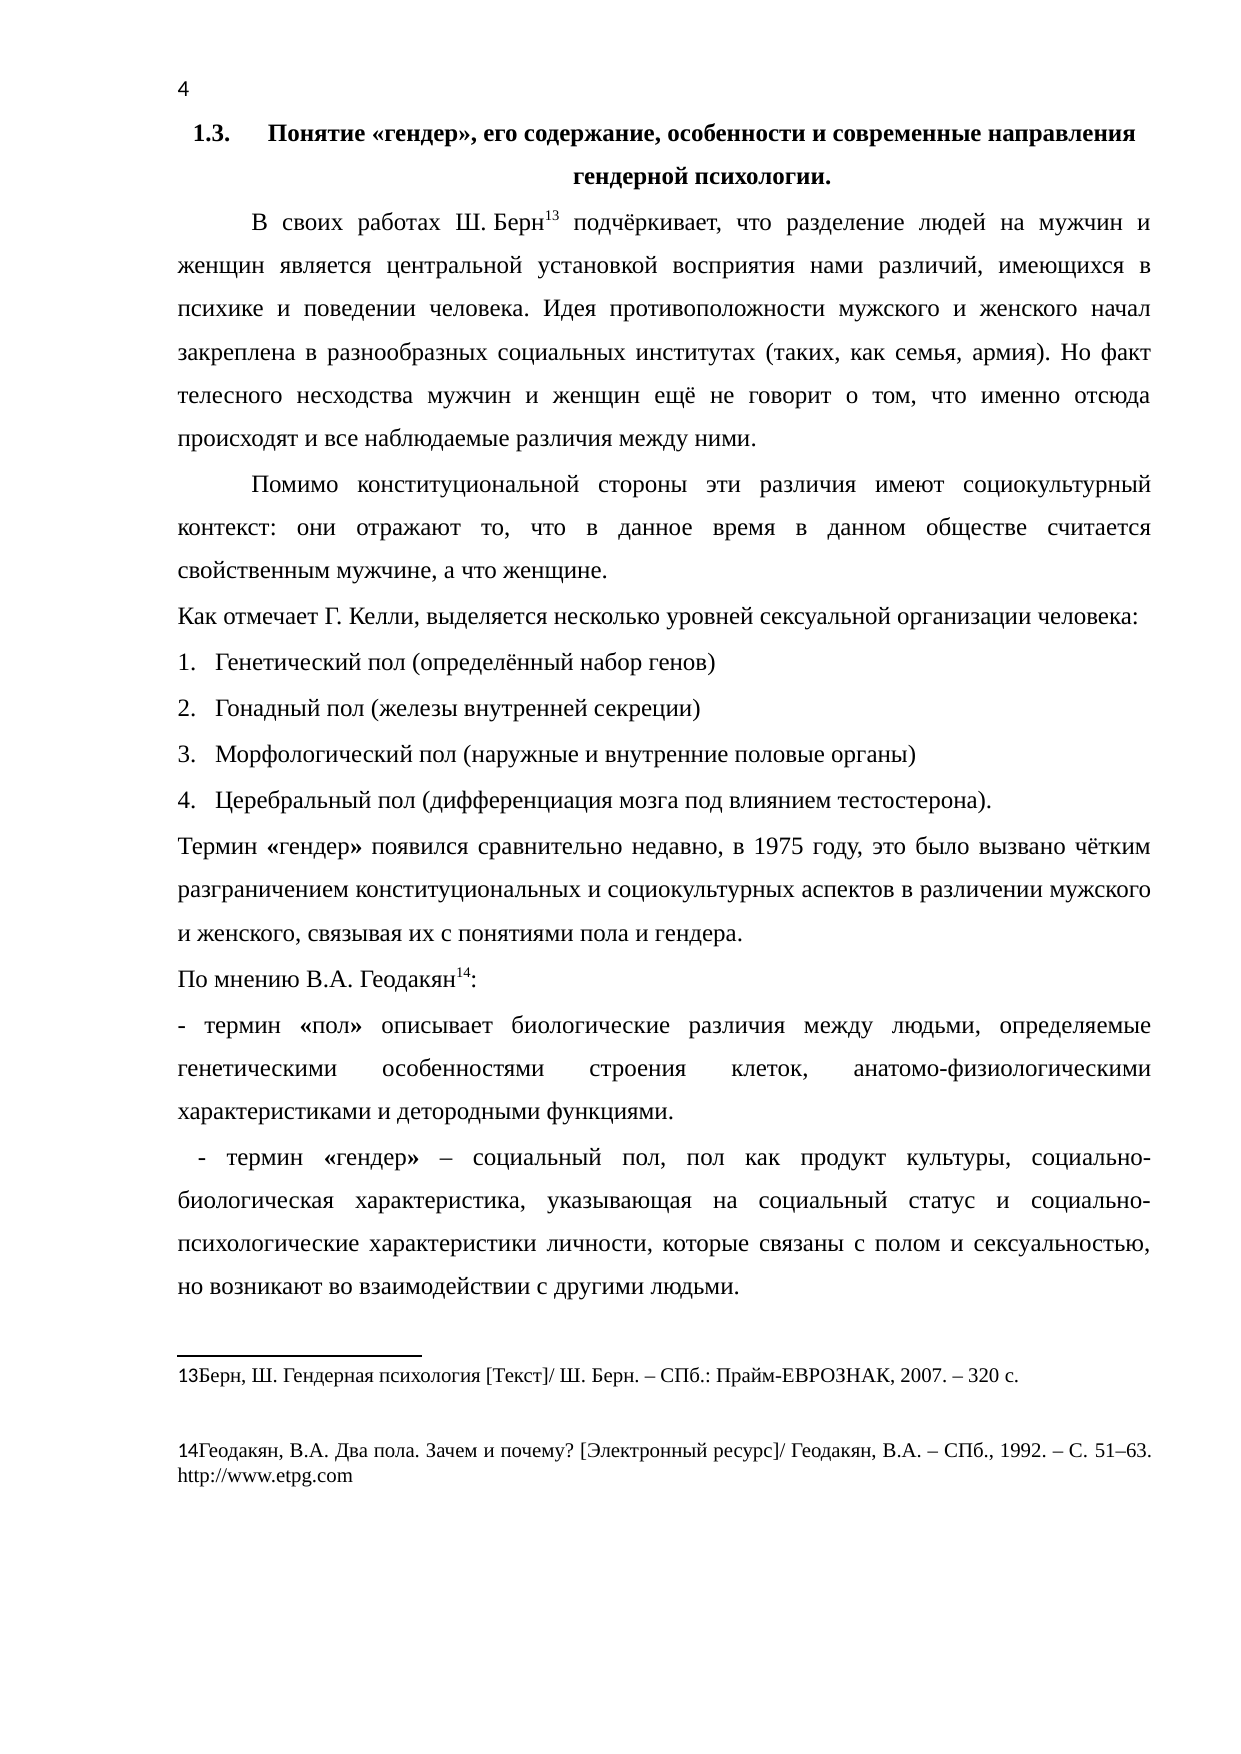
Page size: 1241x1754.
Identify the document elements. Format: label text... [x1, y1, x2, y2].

text Как отмечает Г. Келли, выделяется несколько уровней сексуальной организации человека: [177, 601, 1152, 630]
text В своих работах Ш. Берн подчёркивает, что разделение людей на мужчин и женщин является центральной установкой восприятия нами различий, имеющихся в психике и поведении человека. Идея противоположности мужского и женского начал закреплена в разнообразных социальных институтах (таких, как семья, армия). Но факт телесного несходства мужчин и женщин ещё не говорит о том, что именно отсюда происходят и все наблюдаемые различия между ними. [177, 207, 1152, 452]
text - термин «пол» описывает биологические различия между людьми, определяемые генетическими особенностями строения клеток, анатомо-физиологическими характеристиками и детородными функциями. [177, 1010, 1152, 1125]
text 3. Морфологический пол (наружные и внутренние половые органы) [177, 739, 1152, 768]
text 4. Церебральный пол (дифференциация мозга под влиянием тестостерона). [177, 785, 1152, 814]
text Помимо конституциональной стороны эти различия имеют социокультурный контекст: они отражают то, что в данное время в данном обществе считается свойственным мужчине, а что женщине. [177, 469, 1152, 584]
list Понятие «гендер», его содержание, особенности и современные направления гендерной психологии. [177, 118, 1152, 190]
text - термин «гендер» – социальный пол, пол как продукт культуры, социально-биологическая характеристика, указывающая на социальный статус и социально-психологические характеристики личности, которые связаны с полом и сексуальностью, но возникают во взаимодействии с другими людьми. [177, 1142, 1152, 1300]
text Термин «гендер» появился сравнительно недавно, в 1975 году, это было вызвано чётким разграничением конституциональных и социокультурных аспектов в различении мужского и женского, связывая их с понятиями пола и гендера. [177, 831, 1152, 946]
text 2. Гонадный пол (железы внутренней секреции) [177, 693, 1152, 722]
text По мнению В.А. Геодакян: [177, 964, 1152, 992]
text 1. Генетический пол (определённый набор генов) [177, 647, 1152, 676]
text Геодакян, В.А. Два пола. Зачем и почему? [Электронный ресурс]/ Геодакян, В.А. – СПб., 1992. – С. 51–63. http://www.etpg.com [177, 1437, 1152, 1487]
text Берн, Ш. Гендерная психология [Текст]/ Ш. Берн. – СПб.: Прайм-ЕВРОЗНАК, 2007. – 320 с. [177, 1362, 1152, 1387]
